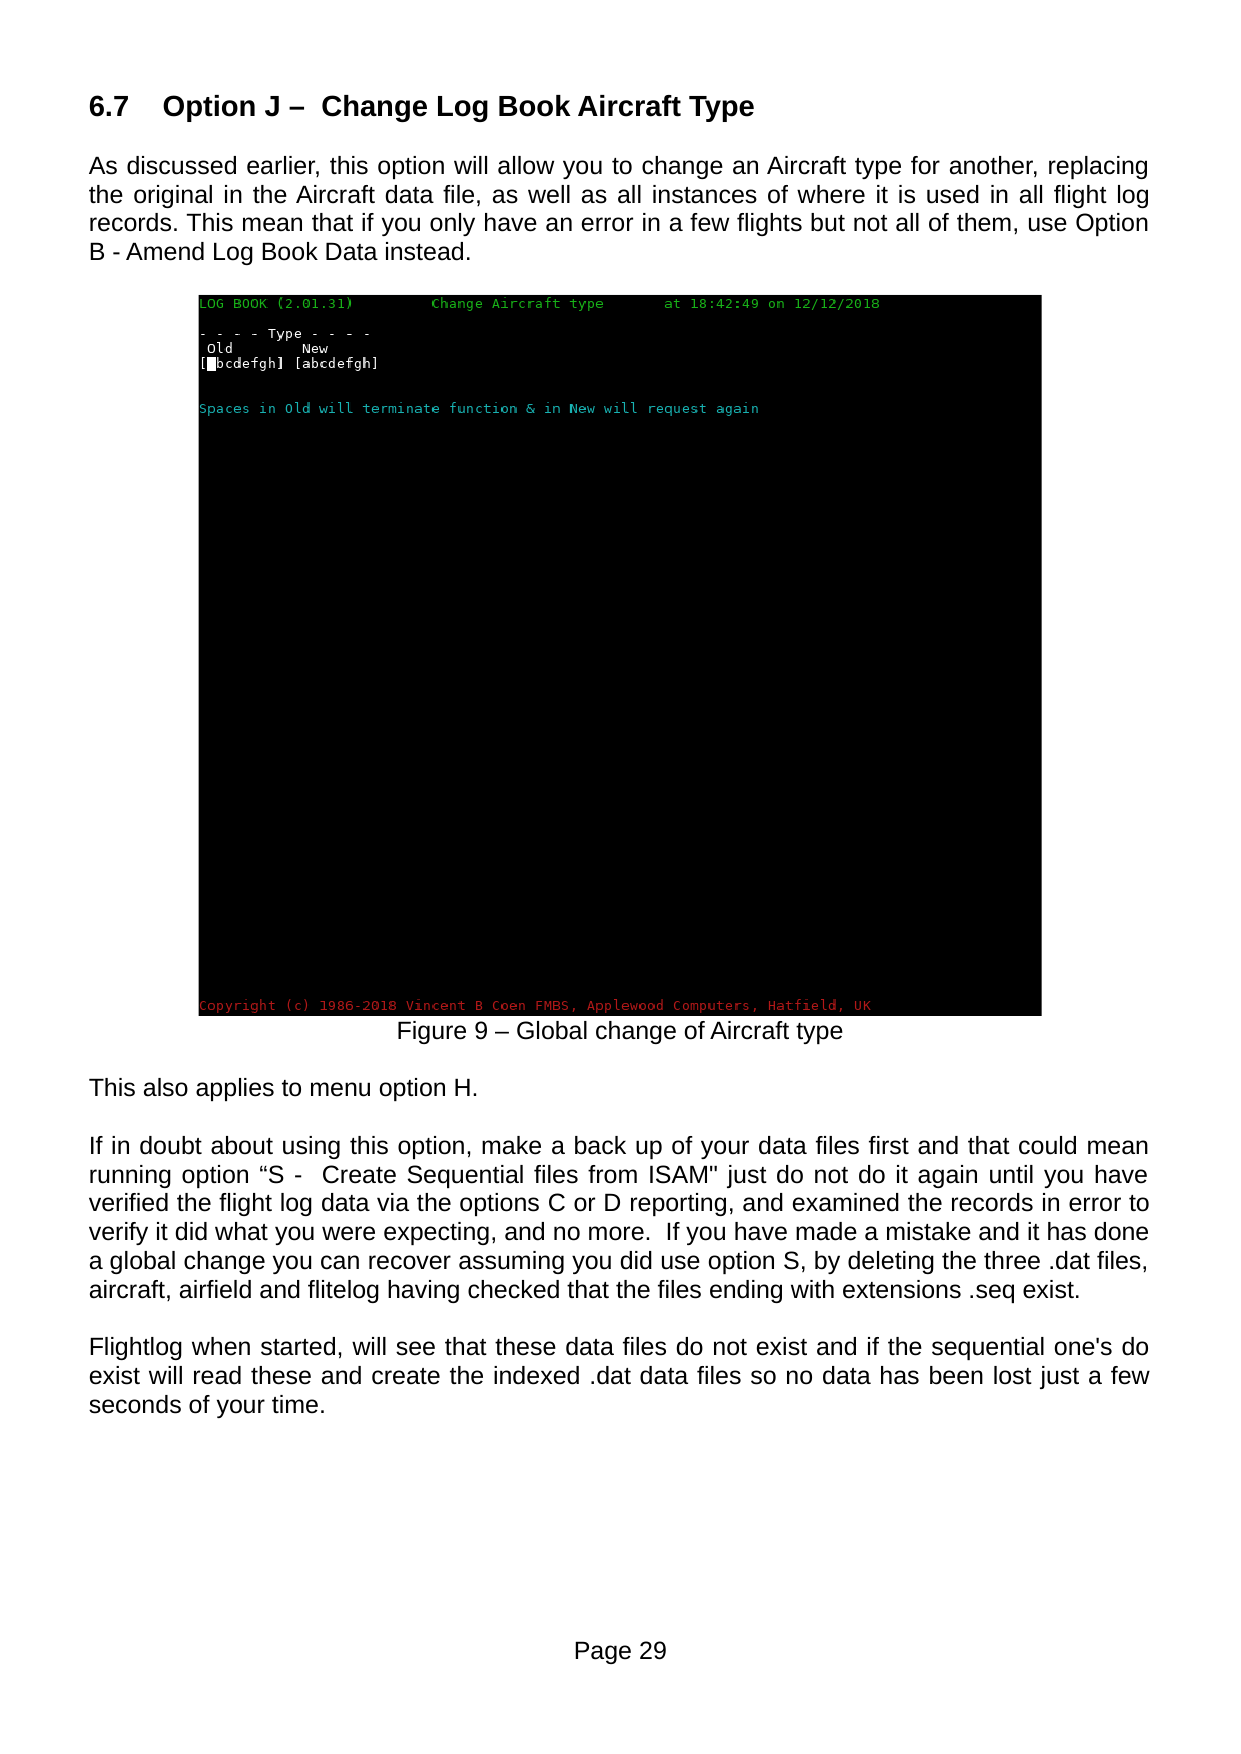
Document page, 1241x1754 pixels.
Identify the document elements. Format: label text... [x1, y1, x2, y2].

text As discussed earlier, this option will allow you to change an Aircraft type for another, replacing the original in the Aircraft data file, as well as all instances of where it is used in all flight log records. This mean that if you only have an error in a few flights but not all of them, use Option B - Amend Log Book Data instead. [88, 151, 1152, 266]
text This also applies to menu option H. [88, 1073, 1152, 1102]
text Flightlog when started, will see that these data files do not exist and if the sequential one's do exist will read these and create the indexed .dat data files so no data has been lost just a few seconds of your time. [88, 1332, 1152, 1418]
picture [198, 294, 1042, 1016]
text If in doubt about using this option, make a back up of your data files first and that could mean running option “S - Create Sequential files from ISAM" just do not do it again until you have verified the flight log data via the options C or D reporting, and examined the records in error to verify it did what you were expecting, and no more. If you have made a mistake and it has done a global change you can recover assuming you did use option S, by deleting the three .dat files, aircraft, airfield and flitelog having checked that the files ending with extensions .seq exist. [88, 1131, 1152, 1303]
subtitle Option J – Change Log Book Aircraft Type [88, 88, 1152, 122]
text Figure 9 – Global change of Aircraft type [88, 294, 1152, 1045]
